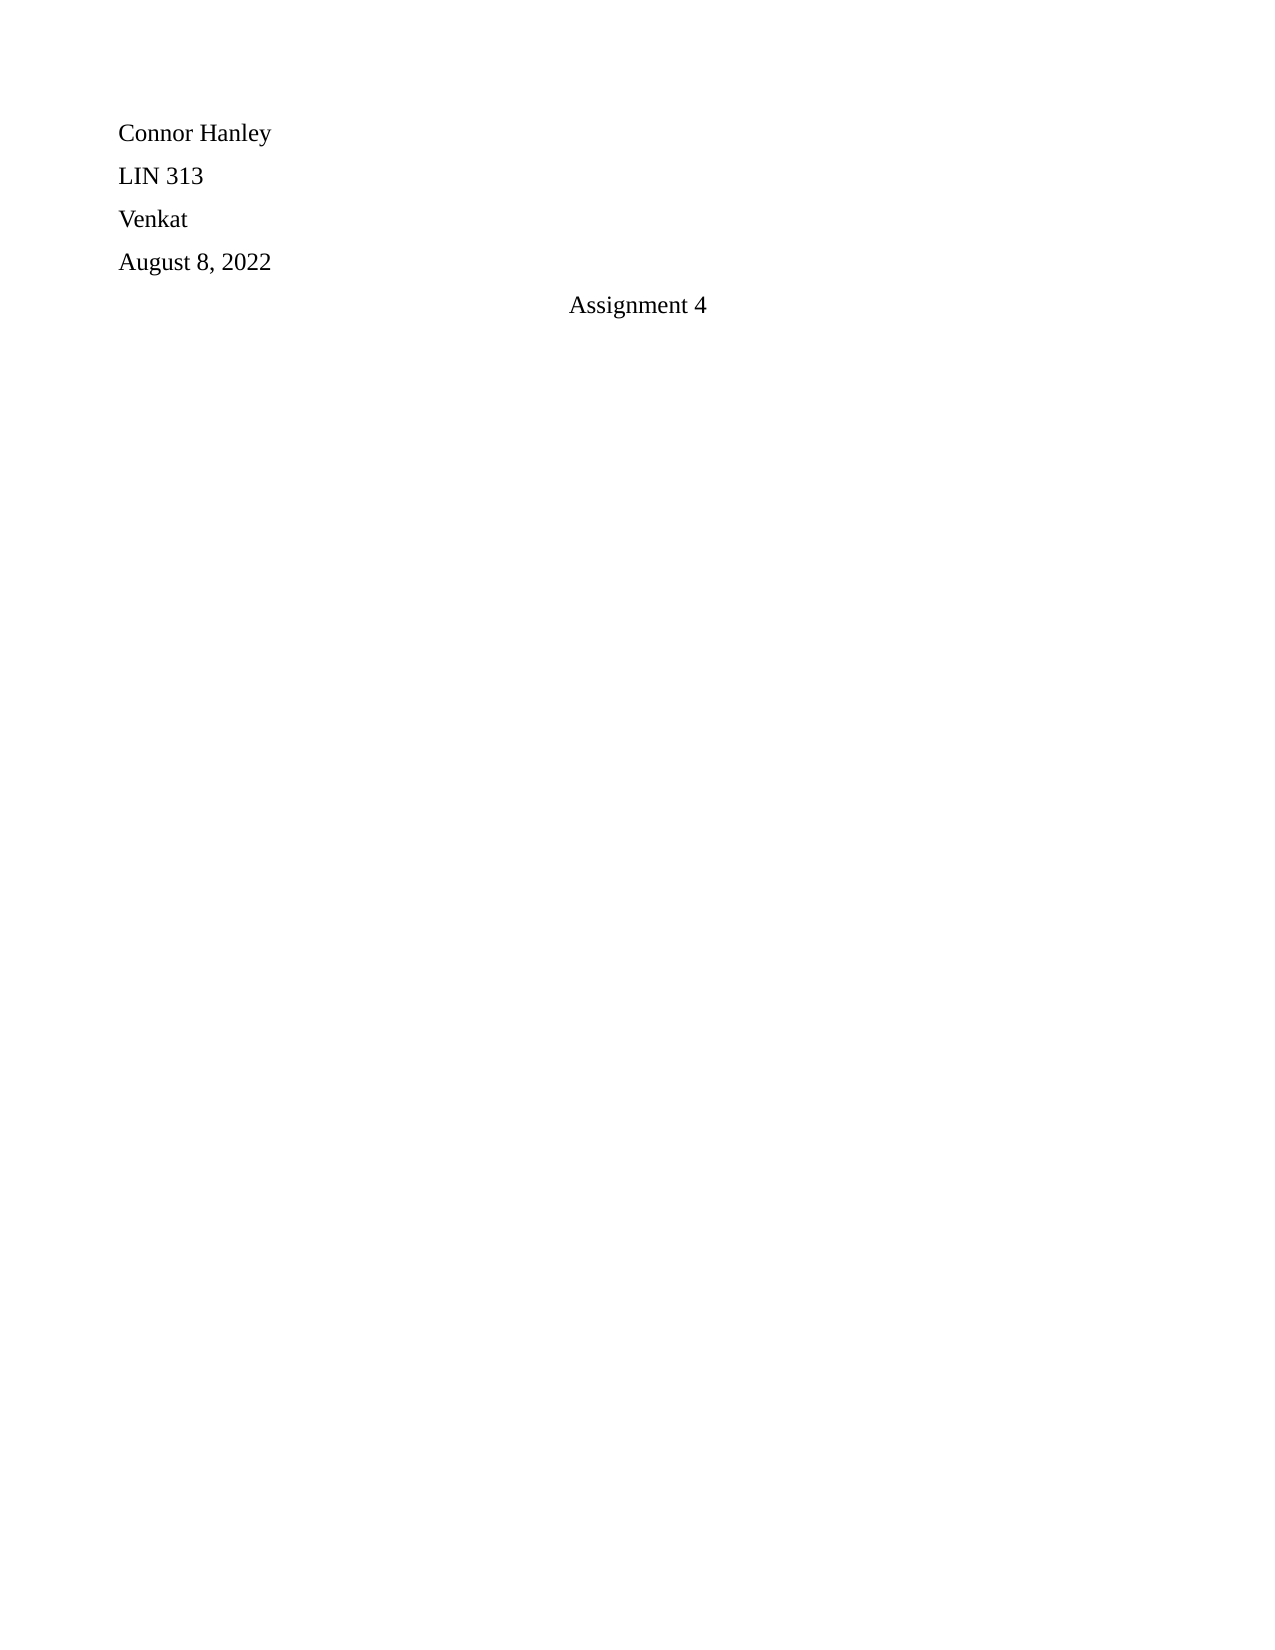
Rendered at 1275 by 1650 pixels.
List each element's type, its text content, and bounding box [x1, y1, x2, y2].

text LIN 313 [118, 161, 1157, 190]
text Assignment 4 [118, 291, 1157, 319]
text Connor Hanley [118, 118, 1157, 147]
text August 8, 2022 [118, 247, 1157, 276]
text Venkat [118, 204, 1157, 233]
